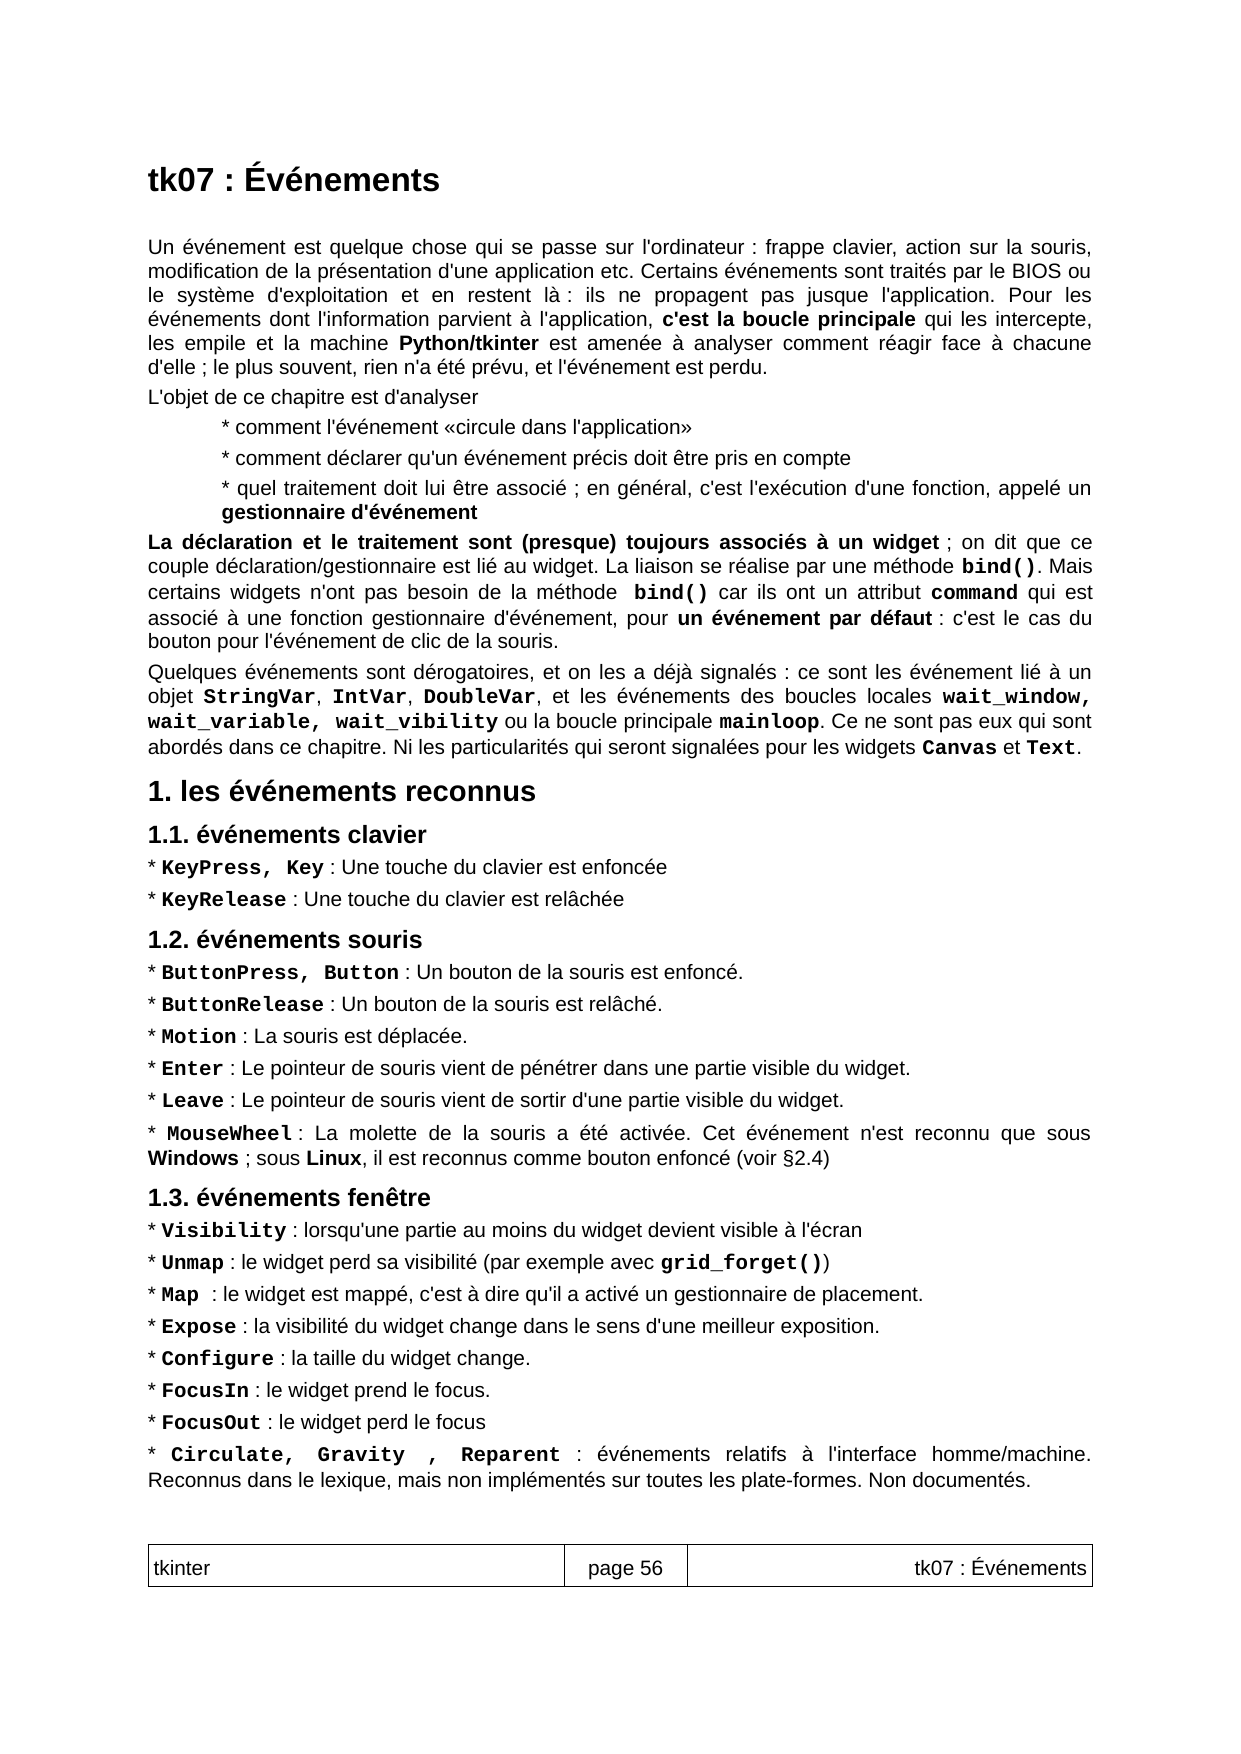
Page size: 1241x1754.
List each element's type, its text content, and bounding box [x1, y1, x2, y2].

text * Unmap : le widget perd sa visibilité (par exemple avec grid_forget()) [148, 1250, 1093, 1276]
text Quelques événements sont dérogatoires, et on les a déjà signalés : ce sont les événement lié à un objet StringVar, IntVar, DoubleVar, et les événements des boucles locales wait_window, wait_variable, wait_vibility ou la boucle principale mainloop. Ce ne sont pas eux qui sont abordés dans ce chapitre. Ni les particularités qui seront signalées pour les widgets Canvas et Text. [148, 659, 1093, 761]
text * KeyRelease : Une touche du clavier est relâchée [148, 887, 1093, 912]
text La déclaration et le traitement sont (presque) toujours associés à un widget ; on dit que ce couple déclaration/gestionnaire est lié au widget. La liaison se réalise par une méthode bind(). Mais certains widgets n'ont pas besoin de la méthode bind() car ils ont un attribut command qui est associé à une fonction gestionnaire d'événement, pour un événement par défaut : c'est le cas du bouton pour l'événement de clic de la souris. [148, 530, 1093, 653]
subtitle 1.3. événements fenêtre [148, 1183, 1093, 1211]
subtitle 1.1. événements clavier [148, 819, 1093, 848]
text * Map : le widget est mappé, c'est à dire qu'il a activé un gestionnaire de placement. [148, 1282, 1093, 1308]
text * Configure : la taille du widget change. [148, 1346, 1093, 1372]
text * comment l'événement «circule dans l'application» [221, 415, 1093, 439]
text * FocusOut : le widget perd le focus [148, 1410, 1093, 1436]
text * KeyPress, Key : Une touche du clavier est enfoncée [148, 854, 1093, 880]
subtitle tk07 : Événements [148, 160, 1093, 198]
text * ButtonPress, Button : Un bouton de la souris est enfoncé. [148, 960, 1093, 986]
text * comment déclarer qu'un événement précis doit être pris en compte [221, 445, 1093, 469]
text * FocusIn : le widget prend le focus. [148, 1378, 1093, 1404]
text * Leave : Le pointeur de souris vient de sortir d'une partie visible du widget. [148, 1088, 1093, 1114]
text * MouseWheel : La molette de la souris a été activée. Cet événement n'est reconnu que sous Windows ; sous Linux, il est reconnus comme bouton enfoncé (voir §2.4) [148, 1120, 1093, 1170]
text * quel traitement doit lui être associé ; en général, c'est l'exécution d'une fonction, appelé un gestionnaire d'événement [221, 476, 1093, 523]
text * Enter : Le pointeur de souris vient de pénétrer dans une partie visible du widget. [148, 1056, 1093, 1082]
text L'objet de ce chapitre est d'analyser [148, 385, 1093, 409]
subtitle 1. les événements reconnus [148, 773, 1093, 807]
text * Motion : La souris est déplacée. [148, 1024, 1093, 1050]
text Un événement est quelque chose qui se passe sur l'ordinateur : frappe clavier, action sur la souris, modification de la présentation d'une application etc. Certains événements sont traités par le BIOS ou le système d'exploitation et en restent là : ils ne propagent pas jusque l'application. Pour les événements dont l'information parvient à l'application, c'est la boucle principale qui les intercepte, les empile et la machine Python/tkinter est amenée à analyser comment réagir face à chacune d'elle ; le plus souvent, rien n'a été prévu, et l'événement est perdu. [148, 235, 1093, 379]
text * Circulate, Gravity , Reparent : événements relatifs à l'interface homme/machine. Reconnus dans le lexique, mais non implémentés sur toutes les plate-formes. Non documentés. [148, 1442, 1093, 1492]
text * Visibility : lorsqu'une partie au moins du widget devient visible à l'écran [148, 1218, 1093, 1243]
text * ButtonRelease : Un bouton de la souris est relâché. [148, 992, 1093, 1018]
text * Expose : la visibilité du widget change dans le sens d'une meilleur exposition. [148, 1314, 1093, 1340]
subtitle 1.2. événements souris [148, 925, 1093, 954]
